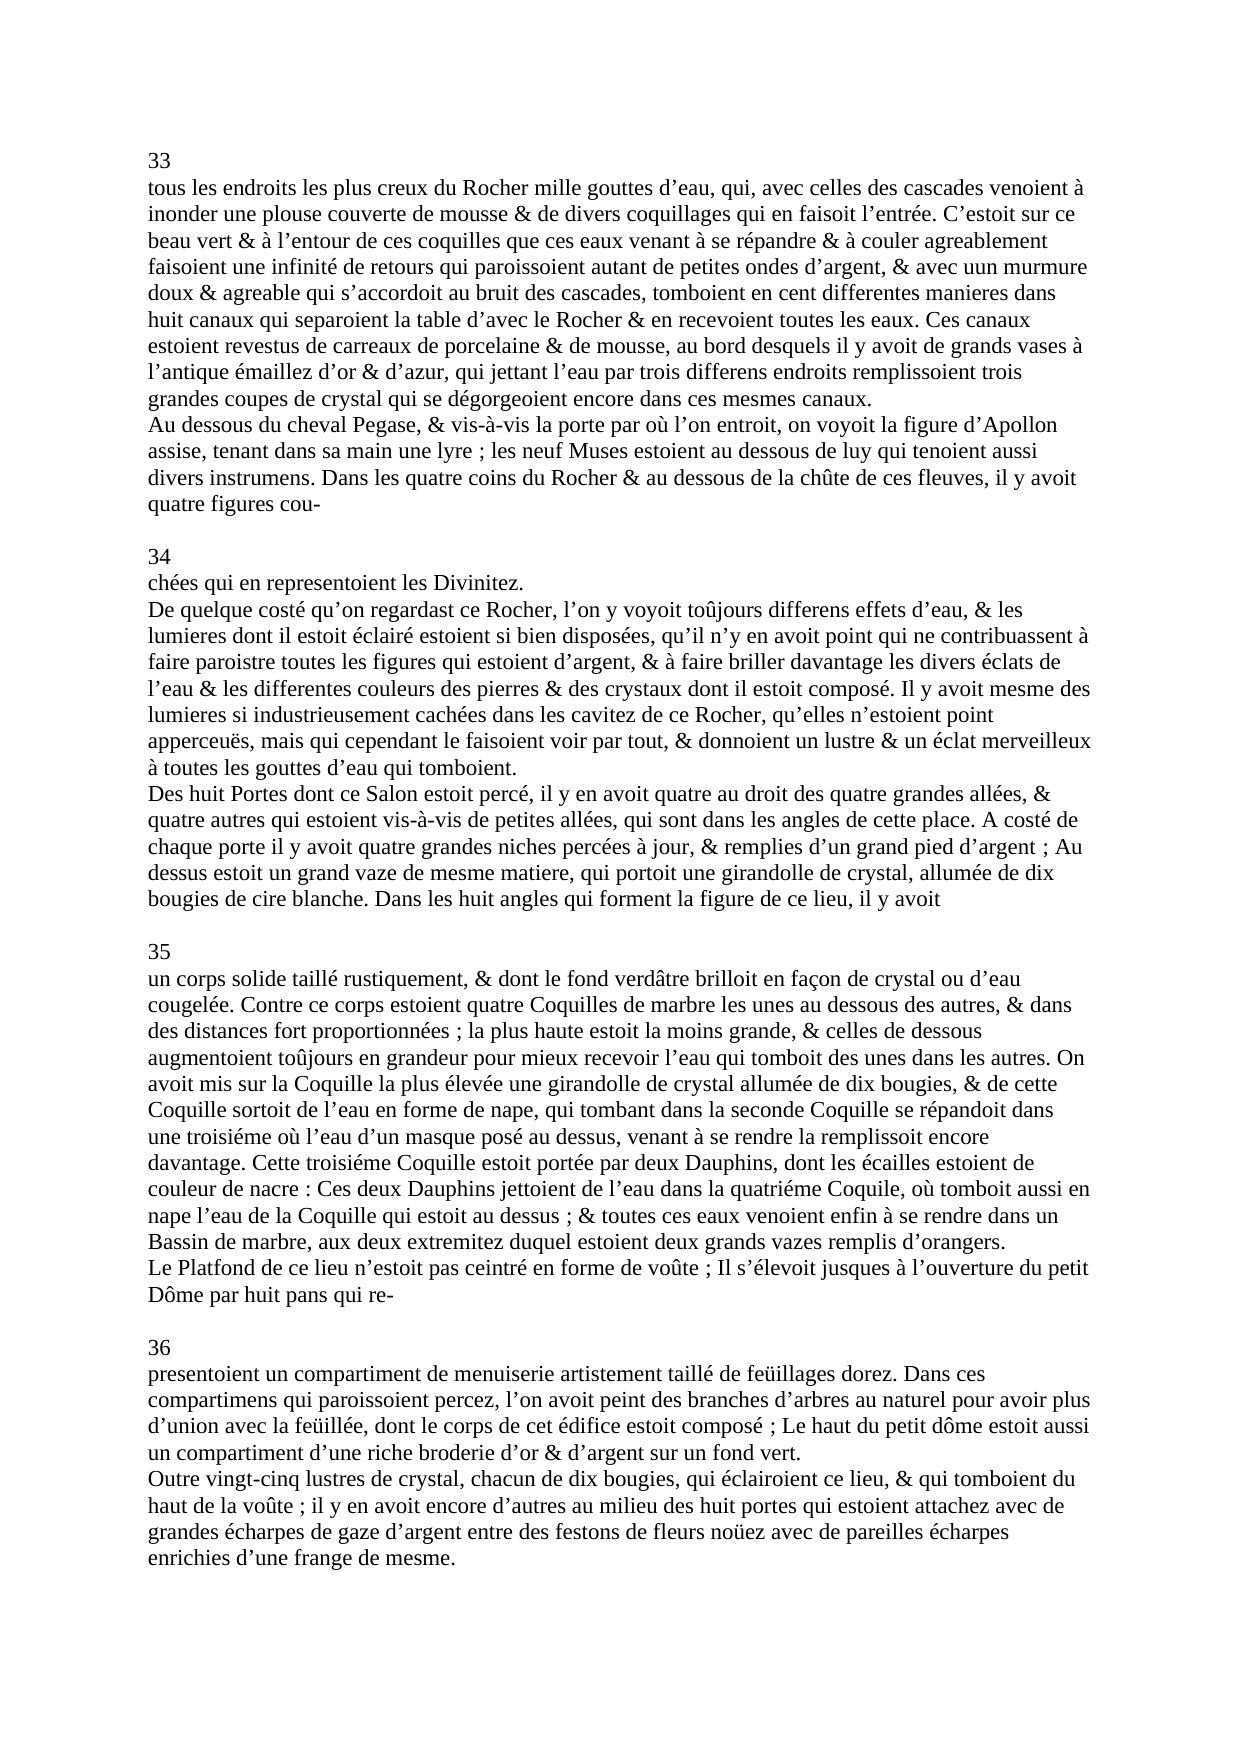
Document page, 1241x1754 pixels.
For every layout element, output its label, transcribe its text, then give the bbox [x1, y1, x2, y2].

text 34 [148, 543, 1093, 569]
text Au dessous du cheval Pegase, & vis-à-vis la porte par où l’on entroit, on voyoit la figure d’Apollon assise, tenant dans sa main une lyre ; les neuf Muses estoient au dessous de luy qui tenoient aussi divers instrumens. Dans les quatre coins du Rocher & au dessous de la chûte de ces fleuves, il y avoit quatre figures cou- [148, 411, 1093, 517]
text De quelque costé qu’on regardast ce Rocher, l’on y voyoit toûjours differens effets d’eau, & les lumieres dont il estoit éclairé estoient si bien disposées, qu’il n’y en avoit point qui ne contribuassent à faire paroistre toutes les figures qui estoient d’argent, & à faire briller davantage les divers éclats de l’eau & les differentes couleurs des pierres & des crystaux dont il estoit composé. Il y avoit mesme des lumieres si industrieusement cachées dans les cavitez de ce Rocher, qu’elles n’estoient point apperceuës, mais qui cependant le faisoient voir par tout, & donnoient un lustre & un éclat merveilleux à toutes les gouttes d’eau qui tomboient. [148, 596, 1093, 780]
text tous les endroits les plus creux du Rocher mille gouttes d’eau, qui, avec celles des cascades venoient à inonder une plouse couverte de mousse & de divers coquillages qui en faisoit l’entrée. C’estoit sur ce beau vert & à l’entour de ces coquilles que ces eaux venant à se répandre & à couler agreablement faisoient une infinité de retours qui paroissoient autant de petites ondes d’argent, & avec uun murmure doux & agreable qui s’accordoit au bruit des cascades, tomboient en cent differentes manieres dans huit canaux qui separoient la table d’avec le Rocher & en recevoient toutes les eaux. Ces canaux estoient revestus de carreaux de porcelaine & de mousse, au bord desquels il y avoit de grands vases à l’antique émaillez d’or & d’azur, qui jettant l’eau par trois differens endroits remplissoient trois grandes coupes de crystal qui se dégorgeoient encore dans ces mesmes canaux. [148, 174, 1093, 411]
text 33 [148, 148, 1093, 174]
text Outre vingt-cinq lustres de crystal, chacun de dix bougies, qui éclairoient ce lieu, & qui tomboient du haut de la voûte ; il y en avoit encore d’autres au milieu des huit portes qui estoient attachez avec de grandes écharpes de gaze d’argent entre des festons de fleurs noüez avec de pareilles écharpes enrichies d’une frange de mesme. [148, 1465, 1093, 1571]
text Le Platfond de ce lieu n’estoit pas ceintré en forme de voûte ; Il s’élevoit jusques à l’ouverture du petit Dôme par huit pans qui re- [148, 1254, 1093, 1307]
text un corps solide taillé rustiquement, & dont le fond verdâtre brilloit en façon de crystal ou d’eau cougelée. Contre ce corps estoient quatre Coquilles de marbre les unes au dessous des autres, & dans des distances fort proportionnées ; la plus haute estoit la moins grande, & celles de dessous augmentoient toûjours en grandeur pour mieux recevoir l’eau qui tomboit des unes dans les autres. On avoit mis sur la Coquille la plus élevée une girandolle de crystal allumée de dix bougies, & de cette Coquille sortoit de l’eau en forme de nape, qui tombant dans la seconde Coquille se répandoit dans une troisiéme où l’eau d’un masque posé au dessus, venant à se rendre la remplissoit encore davantage. Cette troisiéme Coquille estoit portée par deux Dauphins, dont les écailles estoient de couleur de nacre : Ces deux Dauphins jettoient de l’eau dans la quatriéme Coquile, où tomboit aussi en nape l’eau de la Coquille qui estoit au dessus ; & toutes ces eaux venoient enfin à se rendre dans un Bassin de marbre, aux deux extremitez duquel estoient deux grands vazes remplis d’orangers. [148, 964, 1093, 1254]
text presentoient un compartiment de menuiserie artistement taillé de feüillages dorez. Dans ces compartimens qui paroissoient percez, l’on avoit peint des branches d’arbres au naturel pour avoir plus d’union avec la feüillée, dont le corps de cet édifice estoit composé ; Le haut du petit dôme estoit aussi un compartiment d’une riche broderie d’or & d’argent sur un fond vert. [148, 1360, 1093, 1465]
text Des huit Portes dont ce Salon estoit percé, il y en avoit quatre au droit des quatre grandes allées, & quatre autres qui estoient vis-à-vis de petites allées, qui sont dans les angles de cette place. A costé de chaque porte il y avoit quatre grandes niches percées à jour, & remplies d’un grand pied d’argent ; Au dessus estoit un grand vaze de mesme matiere, qui portoit une girandolle de crystal, allumée de dix bougies de cire blanche. Dans les huit angles qui forment la figure de ce lieu, il y avoit [148, 780, 1093, 912]
text 35 [148, 938, 1093, 964]
text 36 [148, 1333, 1093, 1360]
text chées qui en representoient les Divinitez. [148, 569, 1093, 596]
